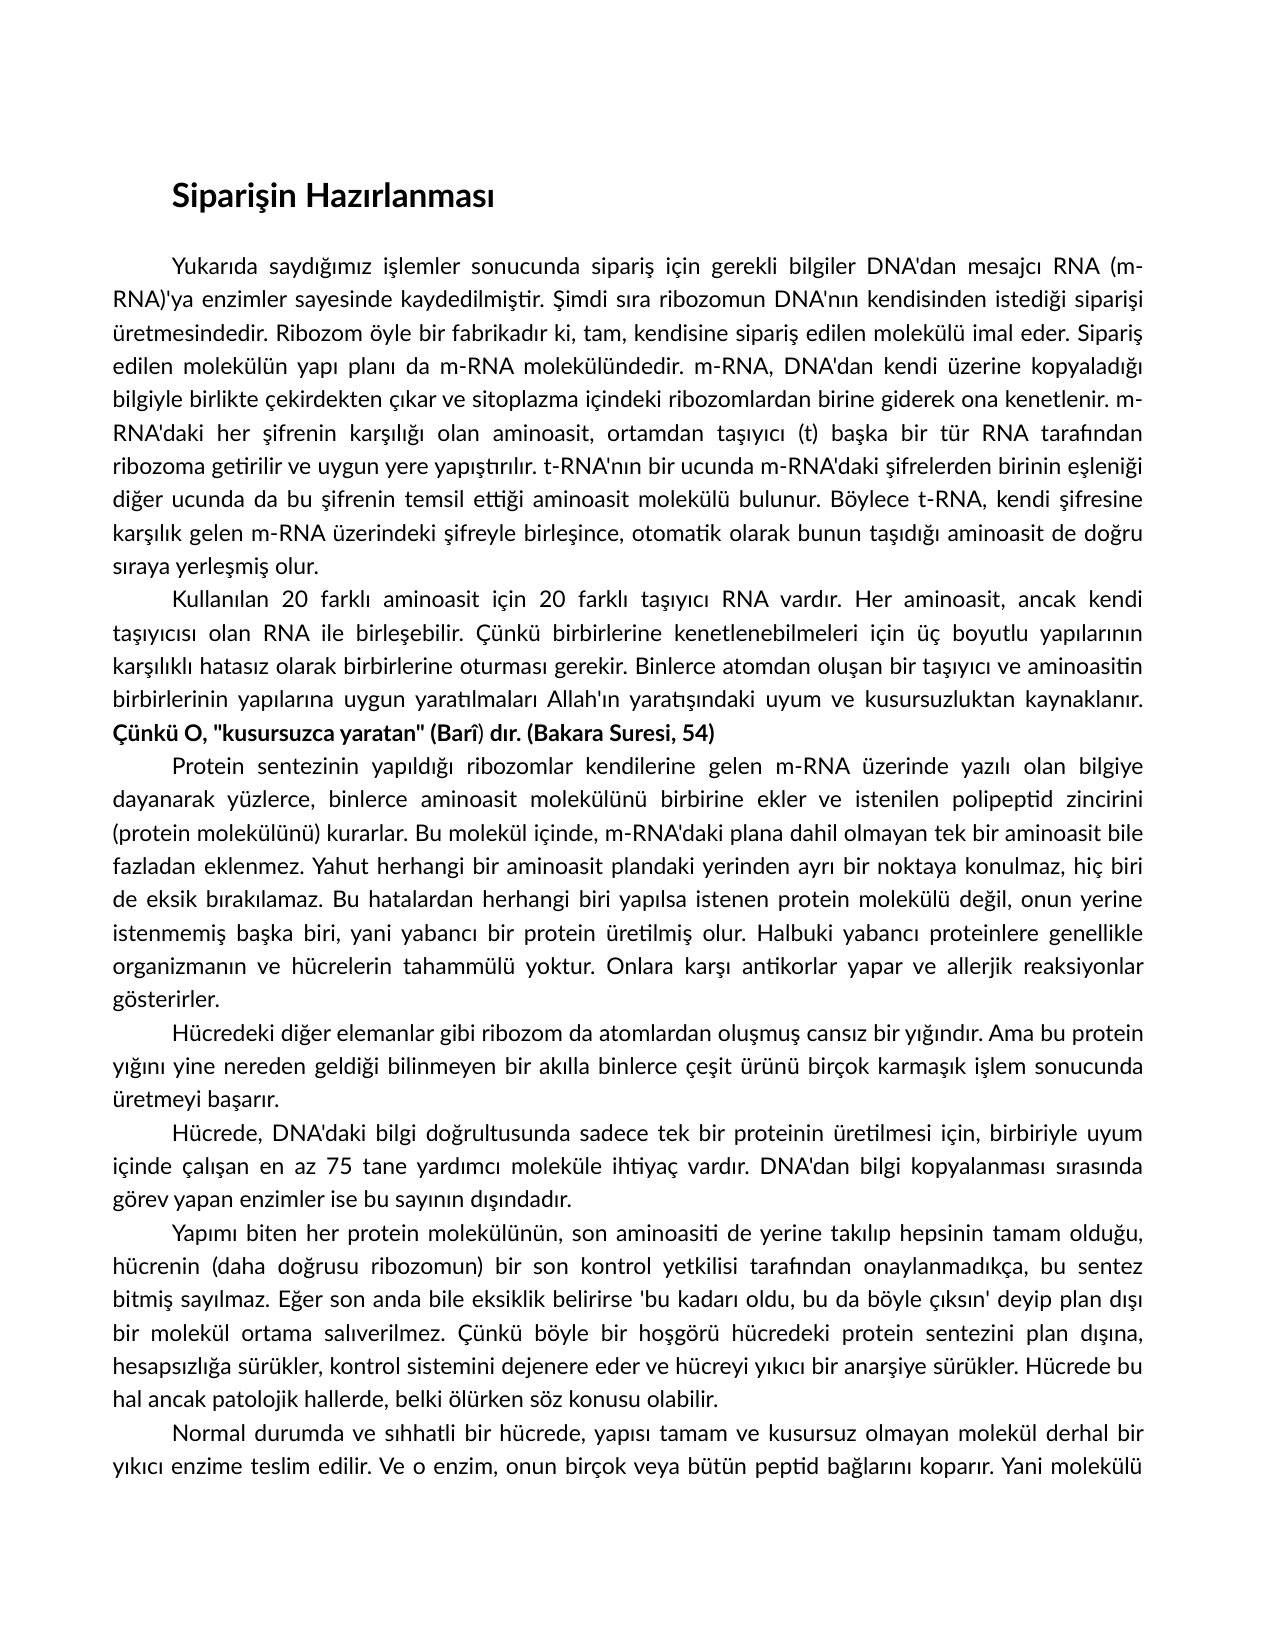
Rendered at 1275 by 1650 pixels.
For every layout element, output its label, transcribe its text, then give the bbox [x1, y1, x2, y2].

text Hücrede, DNA'daki bilgi doğrultusunda sadece tek bir proteinin üretilmesi için, birbiriyle uyum içinde çalışan en az 75 tane yardımcı moleküle ihtiyaç vardır. DNA'dan bilgi kopyalanması sırasında görev yapan enzimler ise bu sayının dışındadır. [112, 1114, 1145, 1214]
text Protein sentezinin yapıldığı ribozomlar kendilerine gelen m-RNA üzerinde yazılı olan bilgiye dayanarak yüzlerce, binlerce aminoasit molekülünü birbirine ekler ve istenilen polipeptid zincirini (protein molekülünü) kurarlar. Bu molekül içinde, m-RNA'daki plana dahil olmayan tek bir aminoasit bile fazladan eklenmez. Yahut herhangi bir aminoasit plandaki yerinden ayrı bir noktaya konulmaz, hiç biri de eksik bırakılamaz. Bu hatalardan herhangi biri yapılsa istenen protein molekülü değil, onun yerine istenmemiş başka biri, yani yabancı bir protein üretilmiş olur. Halbuki yabancı proteinlere genellikle organizmanın ve hücrelerin tahammülü yoktur. Onlara karşı antikorlar yapar ve allerjik reaksiyonlar gösterirler. [112, 748, 1145, 1014]
subtitle Siparişin Hazırlanması [112, 181, 1145, 214]
text Yukarıda saydığımız işlemler sonucunda sipariş için gerekli bilgiler DNA'dan mesajcı RNA (m-RNA)'ya enzimler sayesinde kaydedilmiştir. Şimdi sıra ribozomun DNA'nın kendisinden istediği siparişi üretmesindedir. Ribozom öyle bir fabrikadır ki, tam, kendisine sipariş edilen molekülü imal eder. Sipariş edilen molekülün yapı planı da m-RNA molekülündedir. m-RNA, DNA'dan kendi üzerine kopyaladığı bilgiyle birlikte çekirdekten çıkar ve sitoplazma içindeki ribozomlardan birine giderek ona kenetlenir. m-RNA'daki her şifrenin karşılığı olan aminoasit, ortamdan taşıyıcı (t) başka bir tür RNA tarafından ribozoma getirilir ve uygun yere yapıştırılır. t-RNA'nın bir ucunda m-RNA'daki şifrelerden birinin eşleniği diğer ucunda da bu şifrenin temsil ettiği aminoasit molekülü bulunur. Böylece t-RNA, kendi şifresine karşılık gelen m-RNA üzerindeki şifreyle birleşince, otomatik olarak bunun taşıdığı aminoasit de doğru sıraya yerleşmiş olur. [112, 248, 1145, 581]
text Kullanılan 20 farklı aminoasit için 20 farklı taşıyıcı RNA vardır. Her aminoasit, ancak kendi taşıyıcısı olan RNA ile birleşebilir. Çünkü birbirlerine kenetlenebilmeleri için üç boyutlu yapılarının karşılıklı hatasız olarak birbirlerine oturması gerekir. Binlerce atomdan oluşan bir taşıyıcı ve aminoasitin birbirlerinin yapılarına uygun yaratılmaları Allah'ın yaratışındaki uyum ve kusursuzluktan kaynaklanır. Çünkü O, "kusursuzca yaratan" (Barî) dır. (Bakara Suresi, 54) [112, 581, 1145, 748]
text Hücredeki diğer elemanlar gibi ribozom da atomlardan oluşmuş cansız bir yığındır. Ama bu protein yığını yine nereden geldiği bilinmeyen bir akılla binlerce çeşit ürünü birçok karmaşık işlem sonucunda üretmeyi başarır. [112, 1014, 1145, 1114]
text Normal durumda ve sıhhatli bir hücrede, yapısı tamam ve kusursuz olmayan molekül derhal bir yıkıcı enzime teslim edilir. Ve o enzim, onun birçok veya bütün peptid bağlarını koparır. Yani molekülü [112, 1414, 1145, 1481]
text Yapımı biten her protein molekülünün, son aminoasiti de yerine takılıp hepsinin tamam olduğu, hücrenin (daha doğrusu ribozomun) bir son kontrol yetkilisi tarafından onaylanmadıkça, bu sentez bitmiş sayılmaz. Eğer son anda bile eksiklik belirirse 'bu kadarı oldu, bu da böyle çıksın' deyip plan dışı bir molekül ortama salıverilmez. Çünkü böyle bir hoşgörü hücredeki protein sentezini plan dışına, hesapsızlığa sürükler, kontrol sistemini dejenere eder ve hücreyi yıkıcı bir anarşiye sürükler. Hücrede bu hal ancak patolojik hallerde, belki ölürken söz konusu olabilir. [112, 1214, 1145, 1414]
